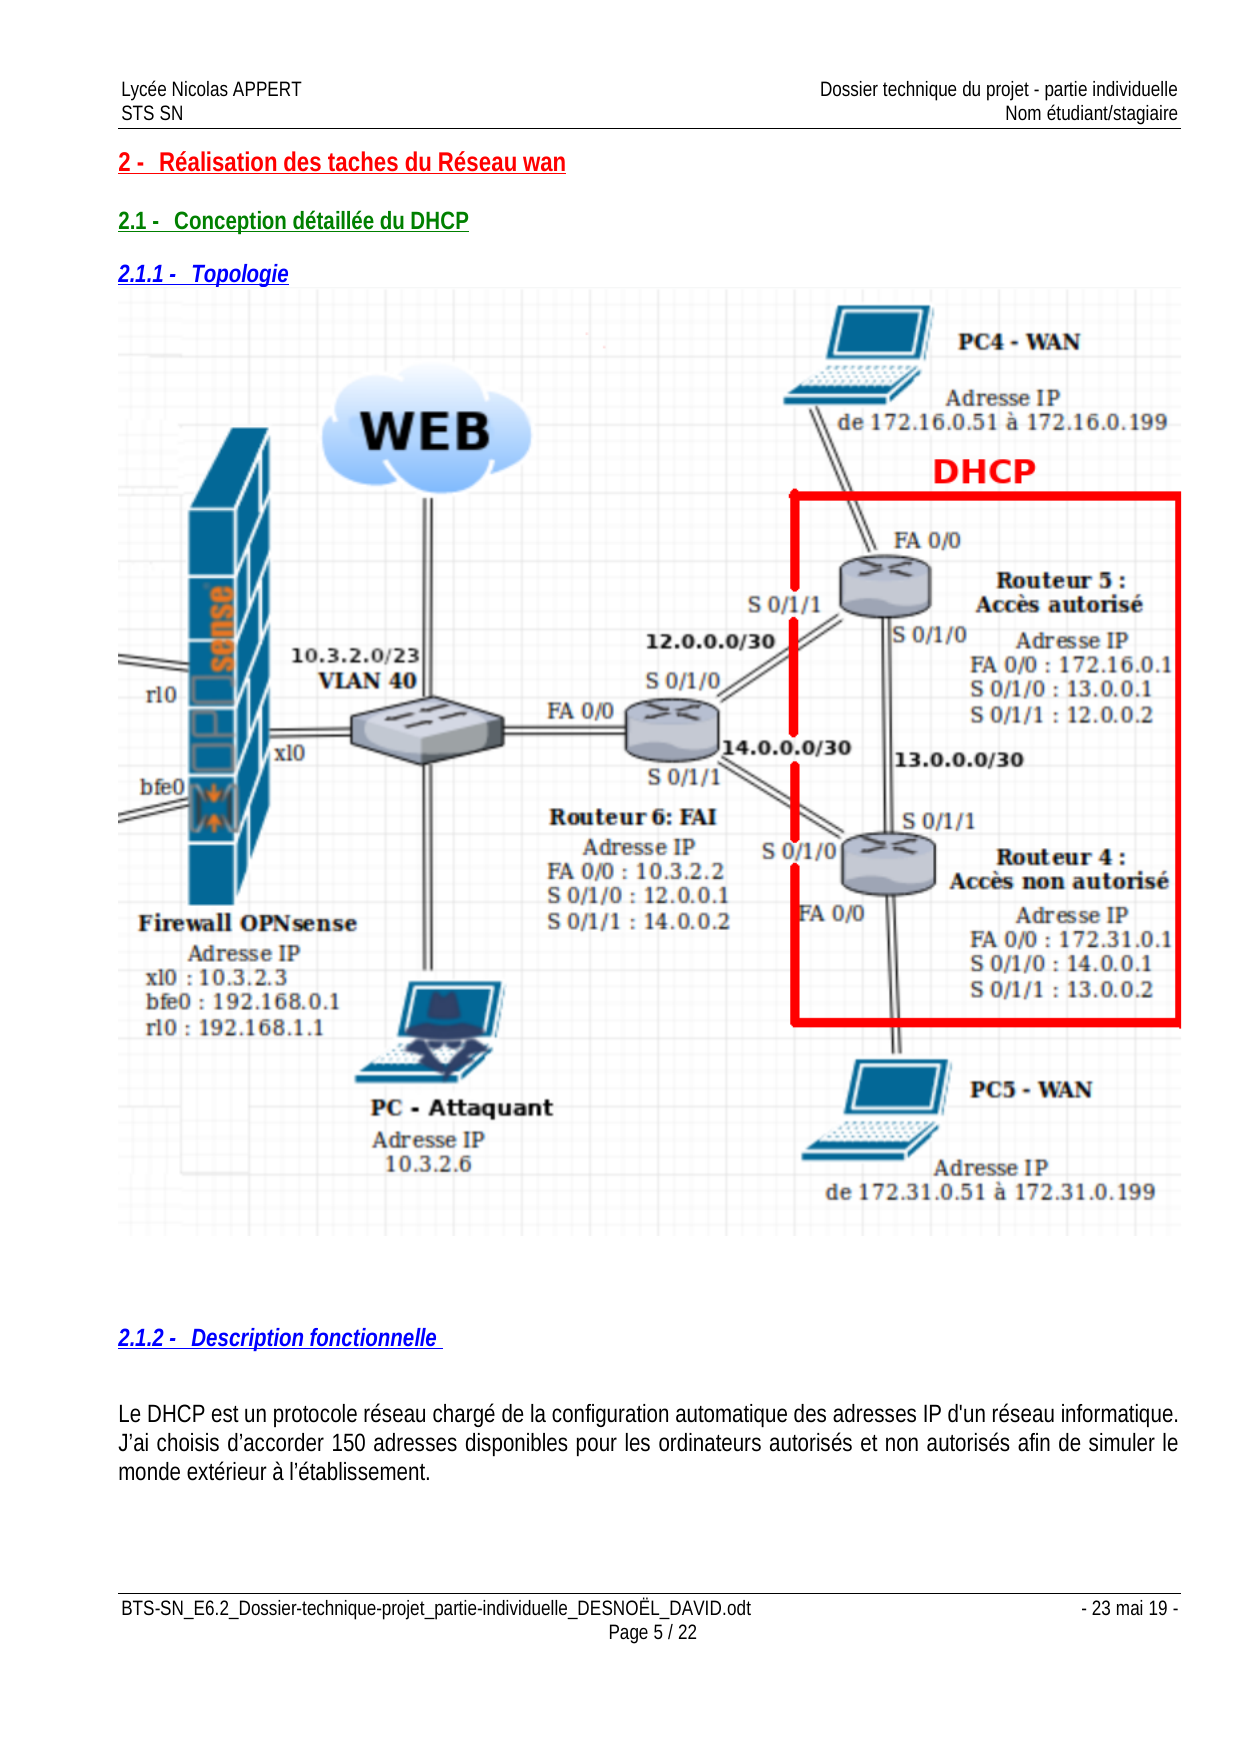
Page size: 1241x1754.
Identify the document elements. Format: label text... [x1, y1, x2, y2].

picture [118, 287, 1182, 1236]
subtitle Description fonctionnelle [118, 1323, 1181, 1352]
subtitle Conception détaillée du DHCP [118, 206, 1181, 235]
text Le DHCP est un protocole réseau chargé de la configuration automatique des adresses IP d'un réseau informatique. J’ai choisis d’accorder 150 adresses disponibles pour les ordinateurs autorisés et non autorisés afin de simuler le monde extérieur à l’établissement. [118, 1399, 1181, 1486]
subtitle Topologie [118, 258, 1181, 287]
subtitle Réalisation des taches du Réseau wan [118, 145, 1181, 176]
